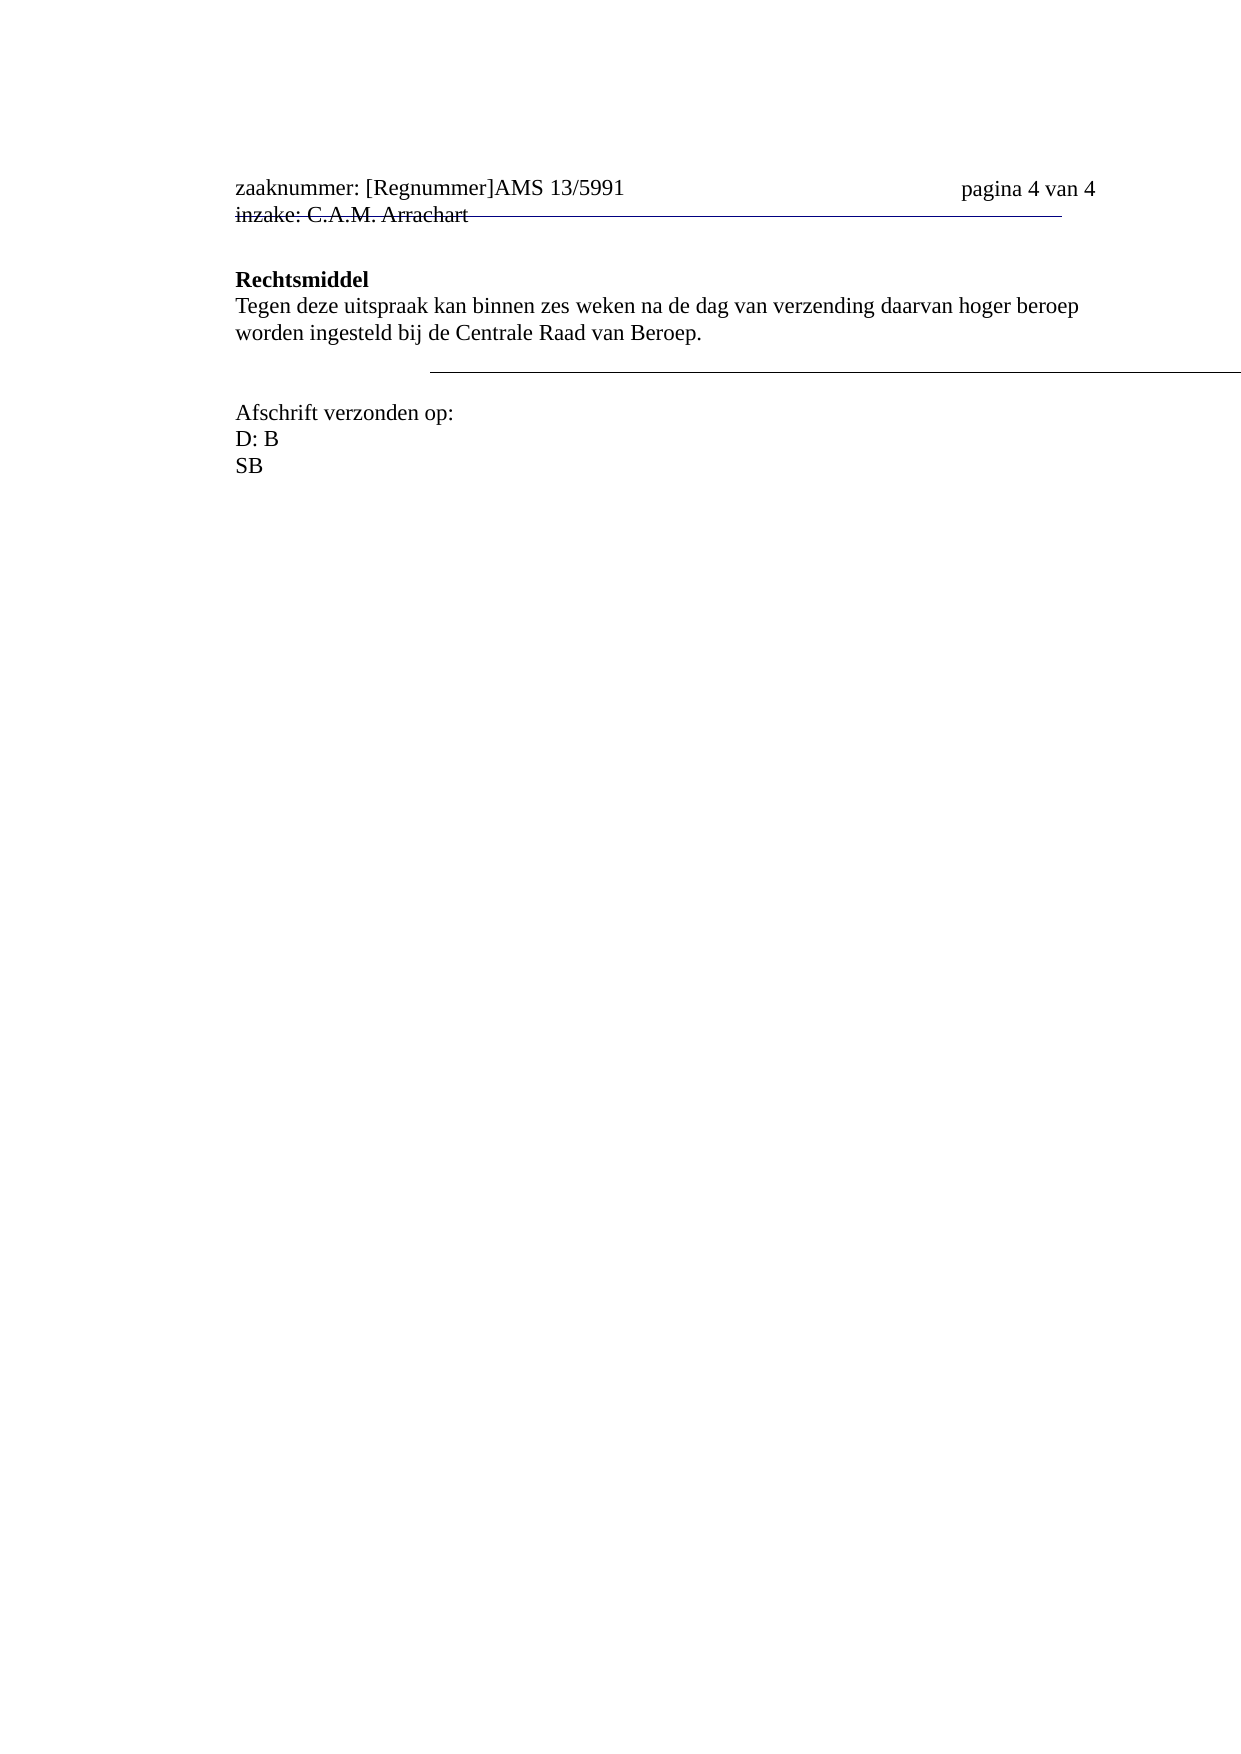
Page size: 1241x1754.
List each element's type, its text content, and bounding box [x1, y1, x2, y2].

text Tegen deze uitspraak kan binnen zes weken na de dag van verzending daarvan hoger beroep worden ingesteld bij de Centrale Raad van Beroep. [235, 292, 1092, 345]
text Rechtsmiddel [235, 266, 1092, 292]
text SB [235, 452, 1092, 478]
text D: B [235, 425, 1092, 452]
text Afschrift verzonden op: [235, 398, 1092, 425]
